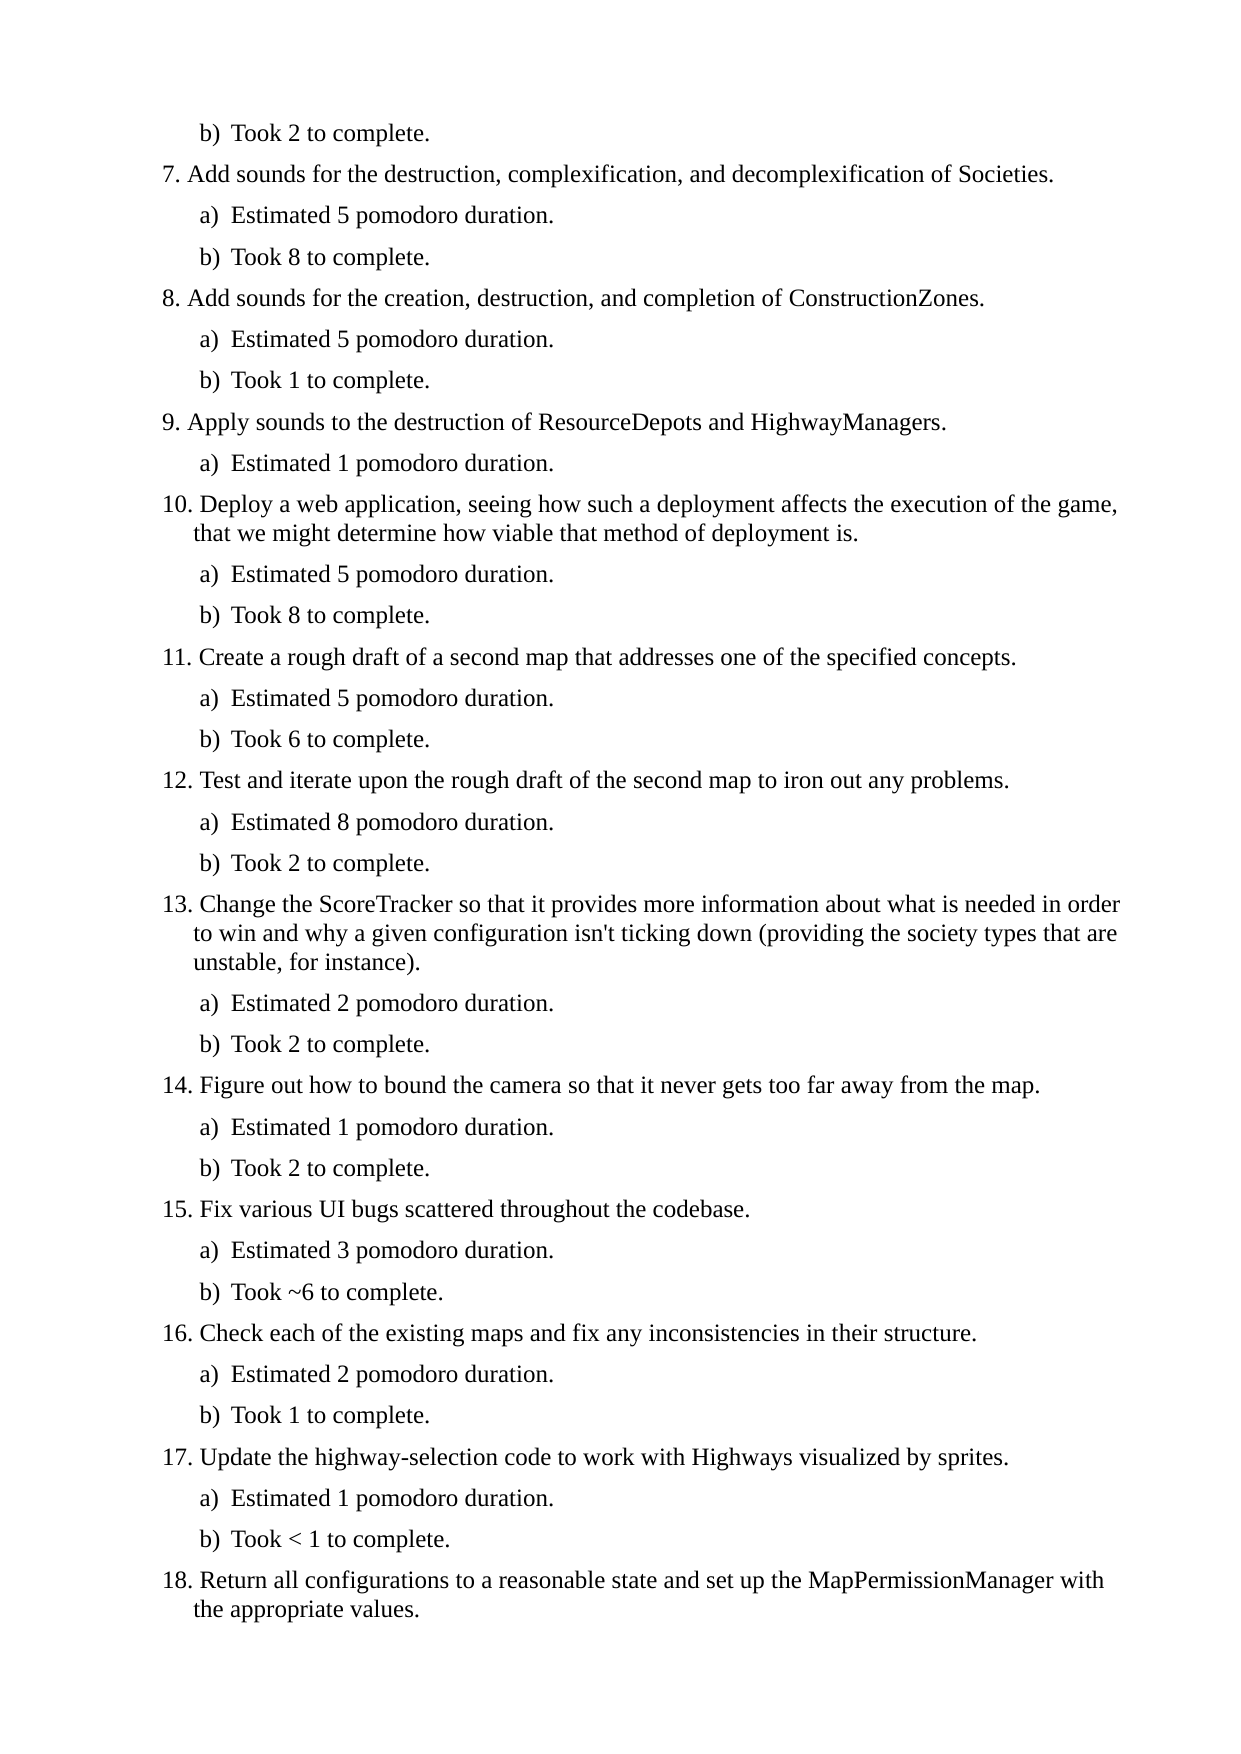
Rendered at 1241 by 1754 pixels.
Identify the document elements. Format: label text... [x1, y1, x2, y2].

list Add sounds for the destruction, complexification, and decomplexification of Societies. [156, 159, 1122, 188]
list Figure out how to bound the camera so that it never gets too far away from the map. [156, 1071, 1122, 1099]
list Took < 1 to complete. [193, 1524, 1122, 1553]
list Estimated 1 pomodoro duration. [193, 1112, 1122, 1141]
list Estimated 5 pomodoro duration. [193, 324, 1122, 353]
list Took 2 to complete. [193, 1153, 1122, 1182]
list Check each of the existing maps and fix any inconsistencies in their structure. [156, 1318, 1122, 1347]
list Deploy a web application, seeing how such a deployment affects the execution of the game, that we might determine how viable that method of deployment is. [156, 489, 1122, 547]
list Test and iterate upon the rough draft of the second map to iron out any problems. [156, 766, 1122, 794]
list Create a rough draft of a second map that addresses one of the specified concepts. [156, 642, 1122, 671]
list Took 2 to complete. [193, 118, 1122, 147]
list Estimated 5 pomodoro duration. [193, 201, 1122, 229]
list Estimated 8 pomodoro duration. [193, 807, 1122, 836]
list Estimated 5 pomodoro duration. [193, 683, 1122, 712]
list Fix various UI bugs scattered throughout the codebase. [156, 1194, 1122, 1223]
list Took 1 to complete. [193, 366, 1122, 394]
list Return all configurations to a reasonable state and set up the MapPermissionManager with the appropriate values. [156, 1566, 1122, 1623]
list Estimated 1 pomodoro duration. [193, 448, 1122, 477]
list Took 2 to complete. [193, 848, 1122, 877]
list Took ~6 to complete. [193, 1277, 1122, 1306]
list Estimated 2 pomodoro duration. [193, 1359, 1122, 1388]
list Update the highway-selection code to work with Highways visualized by sprites. [156, 1442, 1122, 1471]
list Took 8 to complete. [193, 601, 1122, 629]
list Add sounds for the creation, destruction, and completion of ConstructionZones. [156, 283, 1122, 312]
list Took 6 to complete. [193, 724, 1122, 753]
list Estimated 2 pomodoro duration. [193, 988, 1122, 1017]
list Took 1 to complete. [193, 1401, 1122, 1429]
list Change the ScoreTracker so that it provides more information about what is needed in order to win and why a given configuration isn't ticking down (providing the society types that are unstable, for instance). [156, 889, 1122, 976]
list Took 8 to complete. [193, 242, 1122, 271]
list Estimated 5 pomodoro duration. [193, 559, 1122, 588]
list Estimated 1 pomodoro duration. [193, 1483, 1122, 1512]
list Estimated 3 pomodoro duration. [193, 1236, 1122, 1264]
list Apply sounds to the destruction of ResourceDepots and HighwayManagers. [156, 407, 1122, 436]
list Took 2 to complete. [193, 1029, 1122, 1058]
